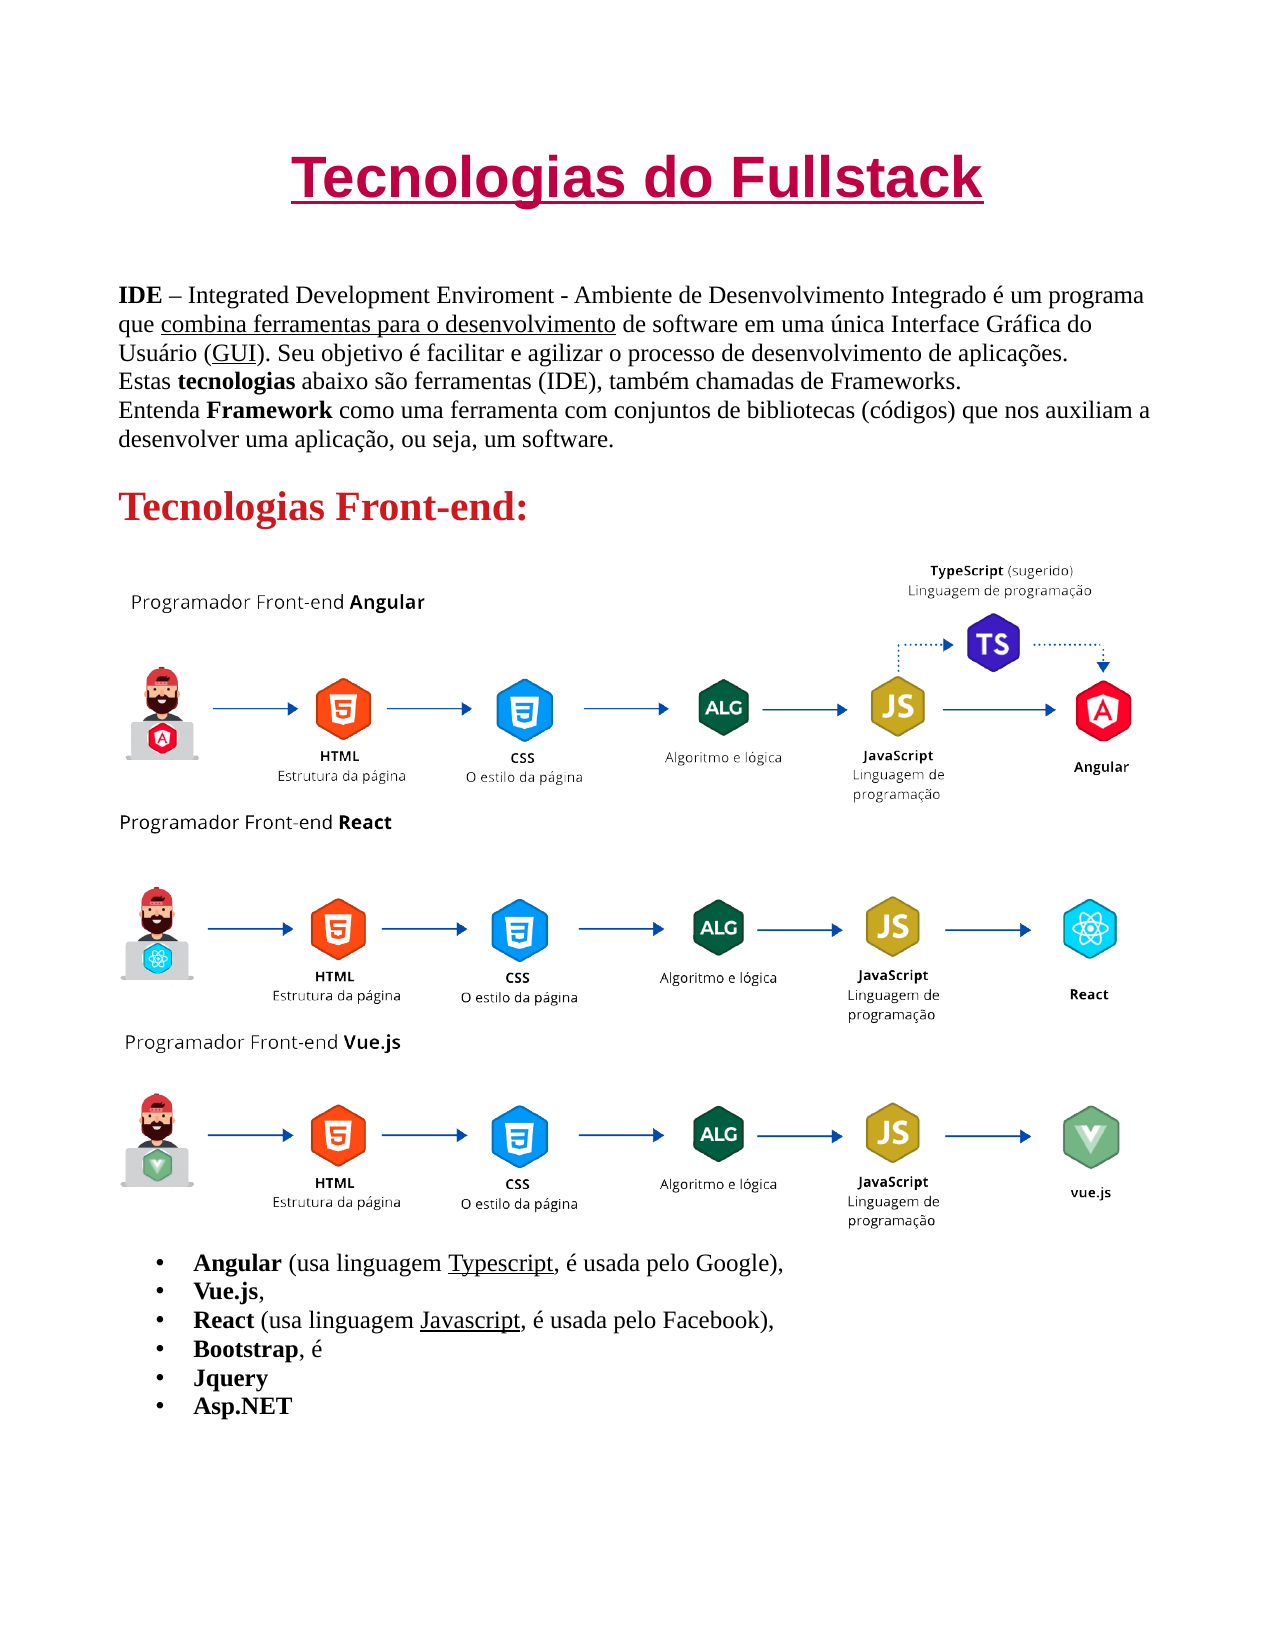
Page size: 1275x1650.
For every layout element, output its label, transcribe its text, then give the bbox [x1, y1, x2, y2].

list Jquery [156, 1363, 1157, 1391]
list Vue.js, [156, 1276, 1157, 1305]
list React (usa linguagem Javascript, é usada pelo Facebook), [156, 1305, 1157, 1334]
text Estas tecnologias abaixo são ferramentas (IDE), também chamadas de Frameworks. [118, 366, 1157, 395]
title Tecnologias do Fullstack [118, 143, 1157, 210]
list Angular (usa linguagem Typescript, é usada pelo Google), [156, 558, 1157, 1276]
list Asp.NET [156, 1391, 1157, 1420]
picture [105, 562, 1145, 1248]
text IDE – Integrated Development Enviroment - Ambiente de Desenvolvimento Integrado é um programa que combina ferramentas para o desenvolvimento de software em uma única Interface Gráfica do Usuário (GUI). Seu objetivo é facilitar e agilizar o processo de desenvolvimento de aplicações. [118, 280, 1157, 366]
list Bootstrap, é [156, 1334, 1157, 1363]
text Tecnologias Front-end: [118, 481, 1157, 529]
text Entenda Framework como uma ferramenta com conjuntos de bibliotecas (códigos) que nos auxiliam a desenvolver uma aplicação, ou seja, um software. [118, 395, 1157, 453]
